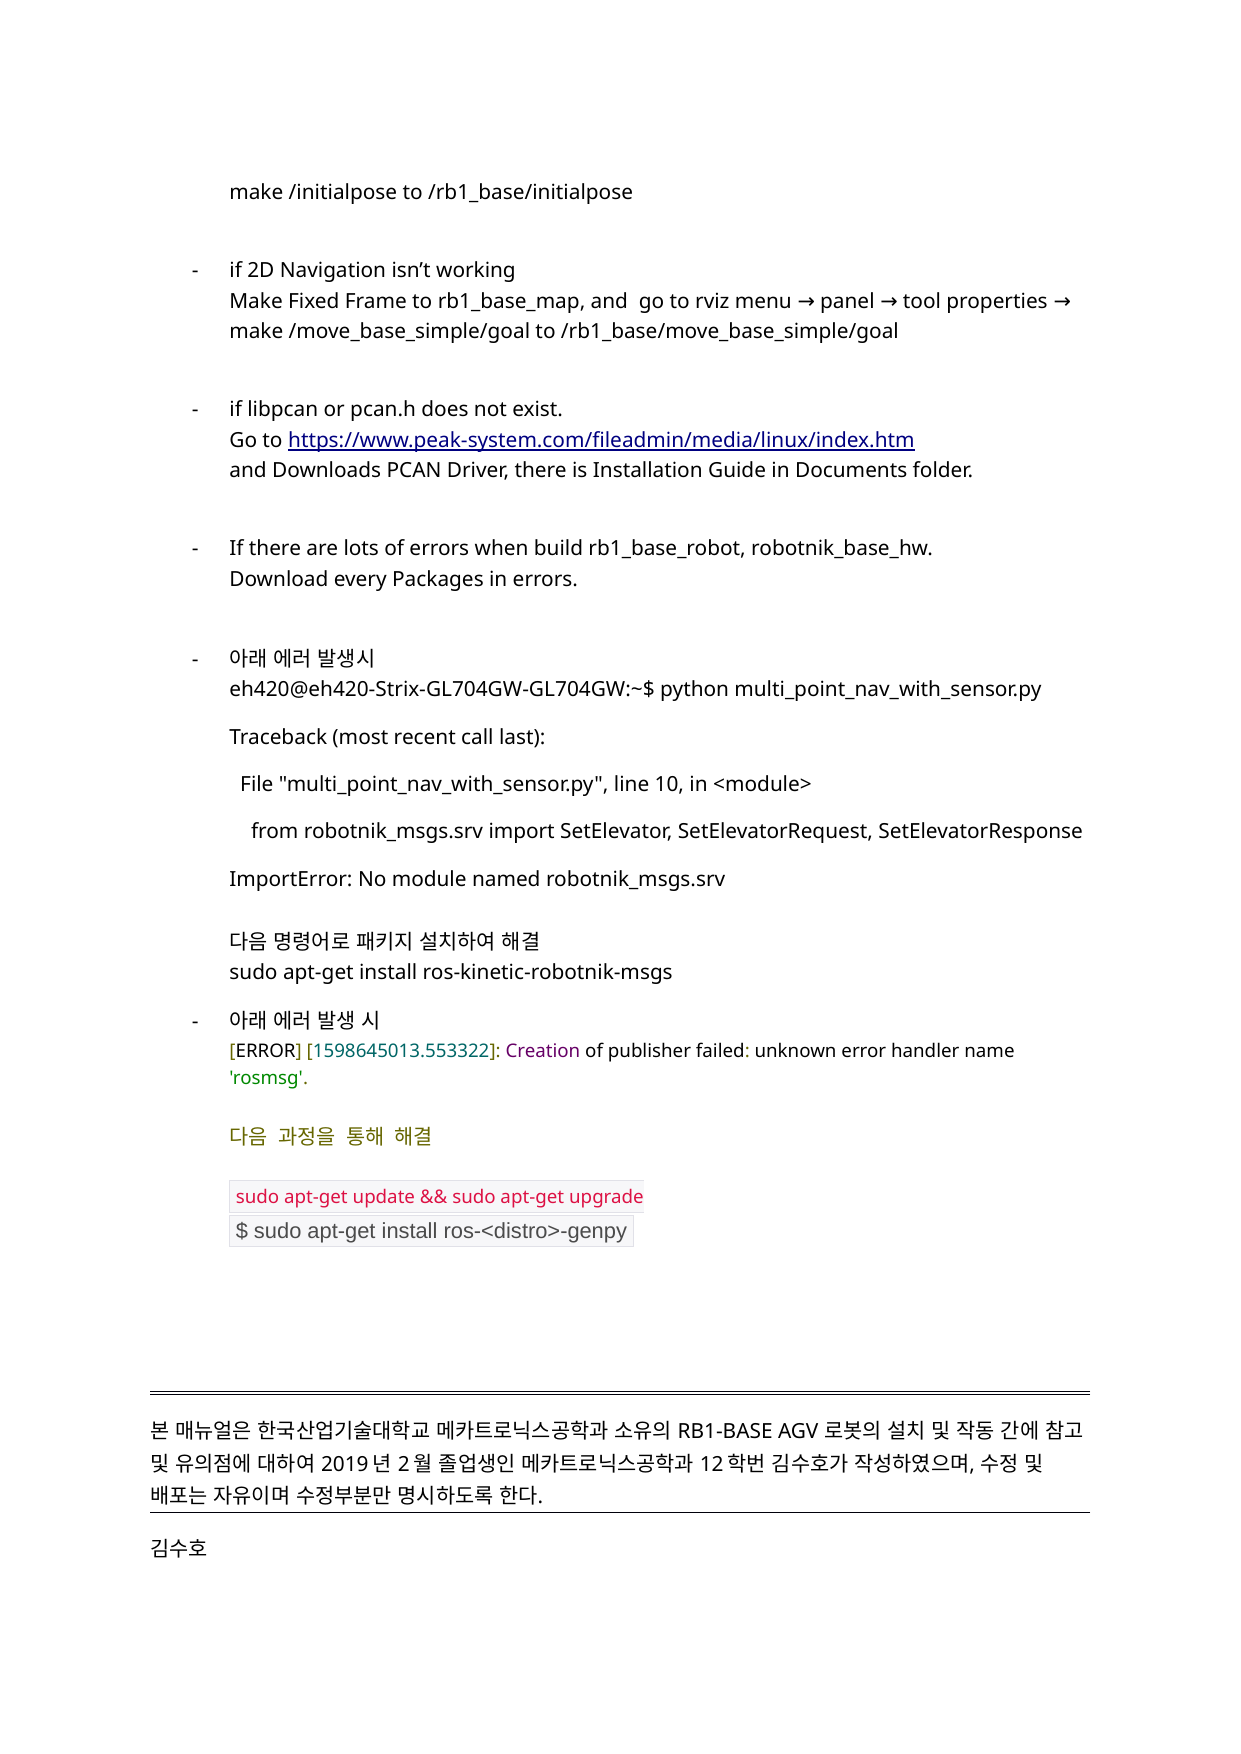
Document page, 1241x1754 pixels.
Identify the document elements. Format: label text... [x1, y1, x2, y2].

list 아래 에러 발생 시 [ERROR] [1598645013.553322]: Creation of publisher failed: unknown error handler name 'rosmsg'. 다음 과정을 통해 해결 sudo apt-get update && sudo apt-get upgrade $ sudo apt-get install ros-<distro>-genpy [192, 1005, 1090, 1246]
text 본 매뉴얼은 한국산업기술대학교 메카트로닉스공학과 소유의 RB1-BASE AGV 로봇의 설치 및 작동 간에 참고 및 유의점에 대하여 2019년 2월 졸업생인 메카트로닉스공학과 12학번 김수호가 작성하였으며, 수정 및 배포는 자유이며 수정부분만 명시하도록 한다. [150, 1414, 1090, 1512]
list from robotnik_msgs.srv import SetElevator, SetElevatorRequest, SetElevatorResponse [192, 816, 1090, 845]
text 김수호 [150, 1533, 1090, 1563]
list if 2D Navigation isn’t working Make Fixed Frame to rb1_base_map, and go to rviz menu → panel → tool properties → make /move_base_simple/goal to /rb1_base/move_base_simple/goal [192, 255, 1090, 375]
list ImportError: No module named robotnik_msgs.srv 다음 명령어로 패키지 설치하여 해결 sudo apt-get install ros-kinetic-robotnik-msgs [192, 864, 1090, 986]
list if libpcan or pcan.h does not exist. Go to https://www.peak-system.com/fileadmin/media/linux/index.htm and Downloads PCAN Driver, there is Installation Guide in Documents folder. [192, 394, 1090, 514]
list make /initialpose to /rb1_base/initialpose [192, 177, 1090, 236]
list File "multi_point_nav_with_sensor.py", line 10, in <module> [192, 769, 1090, 797]
list 아래 에러 발생시 eh420@eh420-Strix-GL704GW-GL704GW:~$ python multi_point_nav_with_sensor.py [192, 642, 1090, 703]
list Traceback (most recent call last): [192, 722, 1090, 750]
list If there are lots of errors when build rb1_base_robot, robotnik_base_hw. Download every Packages in errors. [192, 533, 1090, 623]
